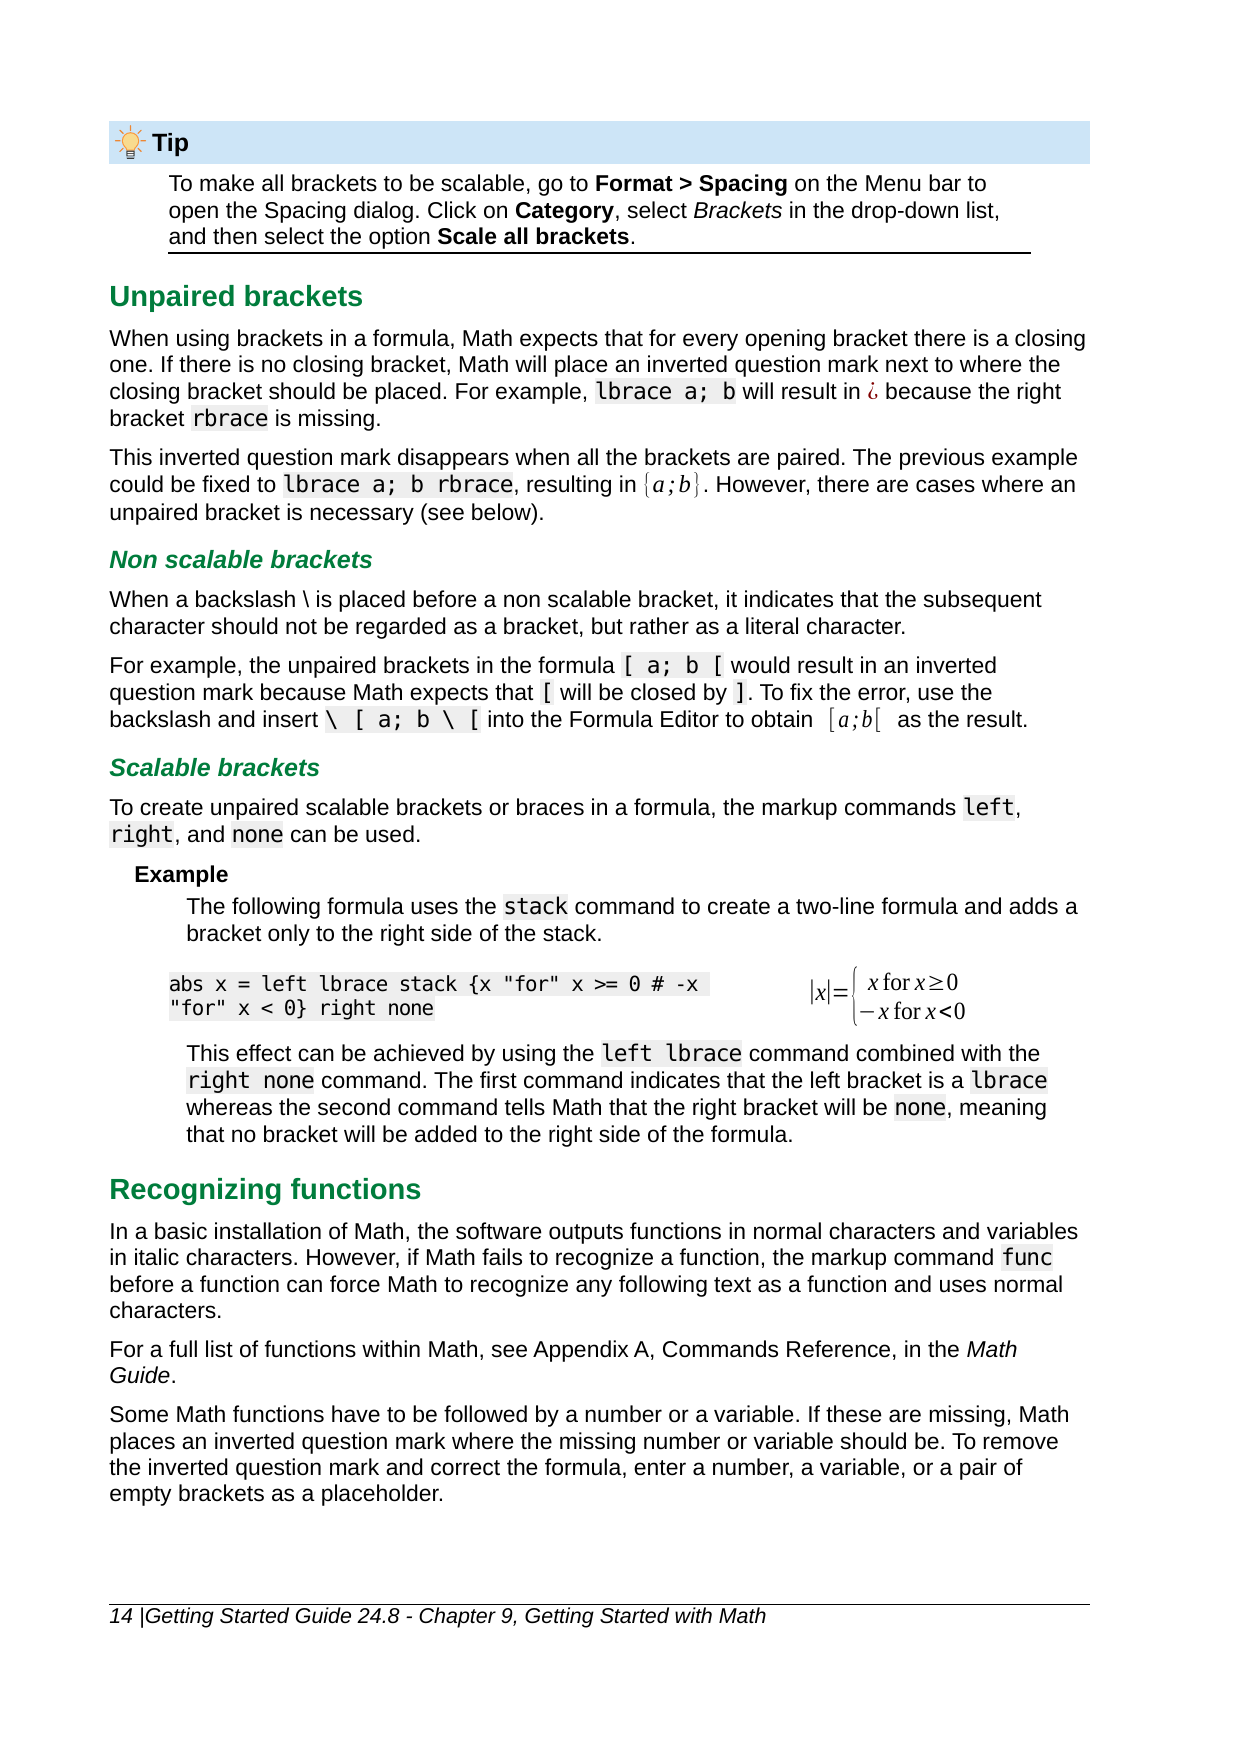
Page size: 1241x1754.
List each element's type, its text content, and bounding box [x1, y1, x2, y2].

subtitle Recognizing functions [109, 1172, 1090, 1205]
text The following formula uses the stack command to create a two-line formula and adds a bracket only to the right side of the stack. [186, 893, 1090, 946]
text When a backslash \ is placed before a non scalable bracket, it indicates that the subsequent character should not be regarded as a bracket, but rather as a literal character. [109, 586, 1090, 639]
subtitle Unpaired brackets [109, 279, 1090, 313]
text This effect can be achieved by using the left lbrace command combined with the right none command. The first command indicates that the left bracket is a lbrace whereas the second command tells Math that the right bracket will be none, meaning that no bracket will be added to the right side of the formula. [186, 1040, 1090, 1147]
text To make all brackets to be scalable, go to Format > Spacing on the Menu bar to open the Spacing dialog. Click on Category, select Brackets in the drop-down list, and then select the option Scale all brackets. [168, 170, 1031, 252]
text For a full list of functions within Math, see Appendix A, Commands Reference, in the Math Guide. [109, 1336, 1090, 1389]
text Example [134, 861, 1090, 887]
table_header [791, 959, 1036, 1028]
text Some Math functions have to be followed by a number or a variable. If these are missing, Math places an inverted question mark where the missing number or variable should be. To remove the inverted question mark and correct the formula, enter a number, a variable, or a pair of empty brackets as a placeholder. [109, 1401, 1090, 1507]
text When using brackets in a formula, Math expects that for every opening bracket there is a closing one. If there is no closing bracket, Math will place an inverted question mark next to where the closing bracket should be placed. For example, lbrace a; b will result in because the right bracket rbrace is missing. [109, 325, 1090, 431]
subtitle Tip [109, 121, 1090, 164]
table_header abs x = left lbrace stack {x "for" x >= 0 # -x "for" x < 0} right none [163, 959, 721, 1028]
subtitle Non scalable brackets [109, 545, 1090, 574]
text In a basic installation of Math, the software outputs functions in normal characters and variables in italic characters. However, if Math fails to recognize a function, the markup command func before a function can force Math to recognize any following text as a function and uses normal characters. [109, 1218, 1090, 1324]
subtitle Scalable brackets [109, 753, 1090, 782]
text This inverted question mark disappears when all the brackets are paired. The previous example could be fixed to lbrace a; b rbrace, resulting in . However, there are cases where an unpaired bracket is necessary (see below). [109, 444, 1090, 526]
text For example, the unpaired brackets in the formula [ a; b [ would result in an inverted question mark because Math expects that [ will be closed by ]. To fix the error, use the backslash and insert \ [ a; b \ [ into the Formula Editor to obtain as the result. [109, 652, 1090, 734]
list To create unpaired scalable brackets or braces in a formula, the markup commands left, right, and none can be used. [109, 794, 1090, 848]
table_header [721, 959, 791, 1028]
